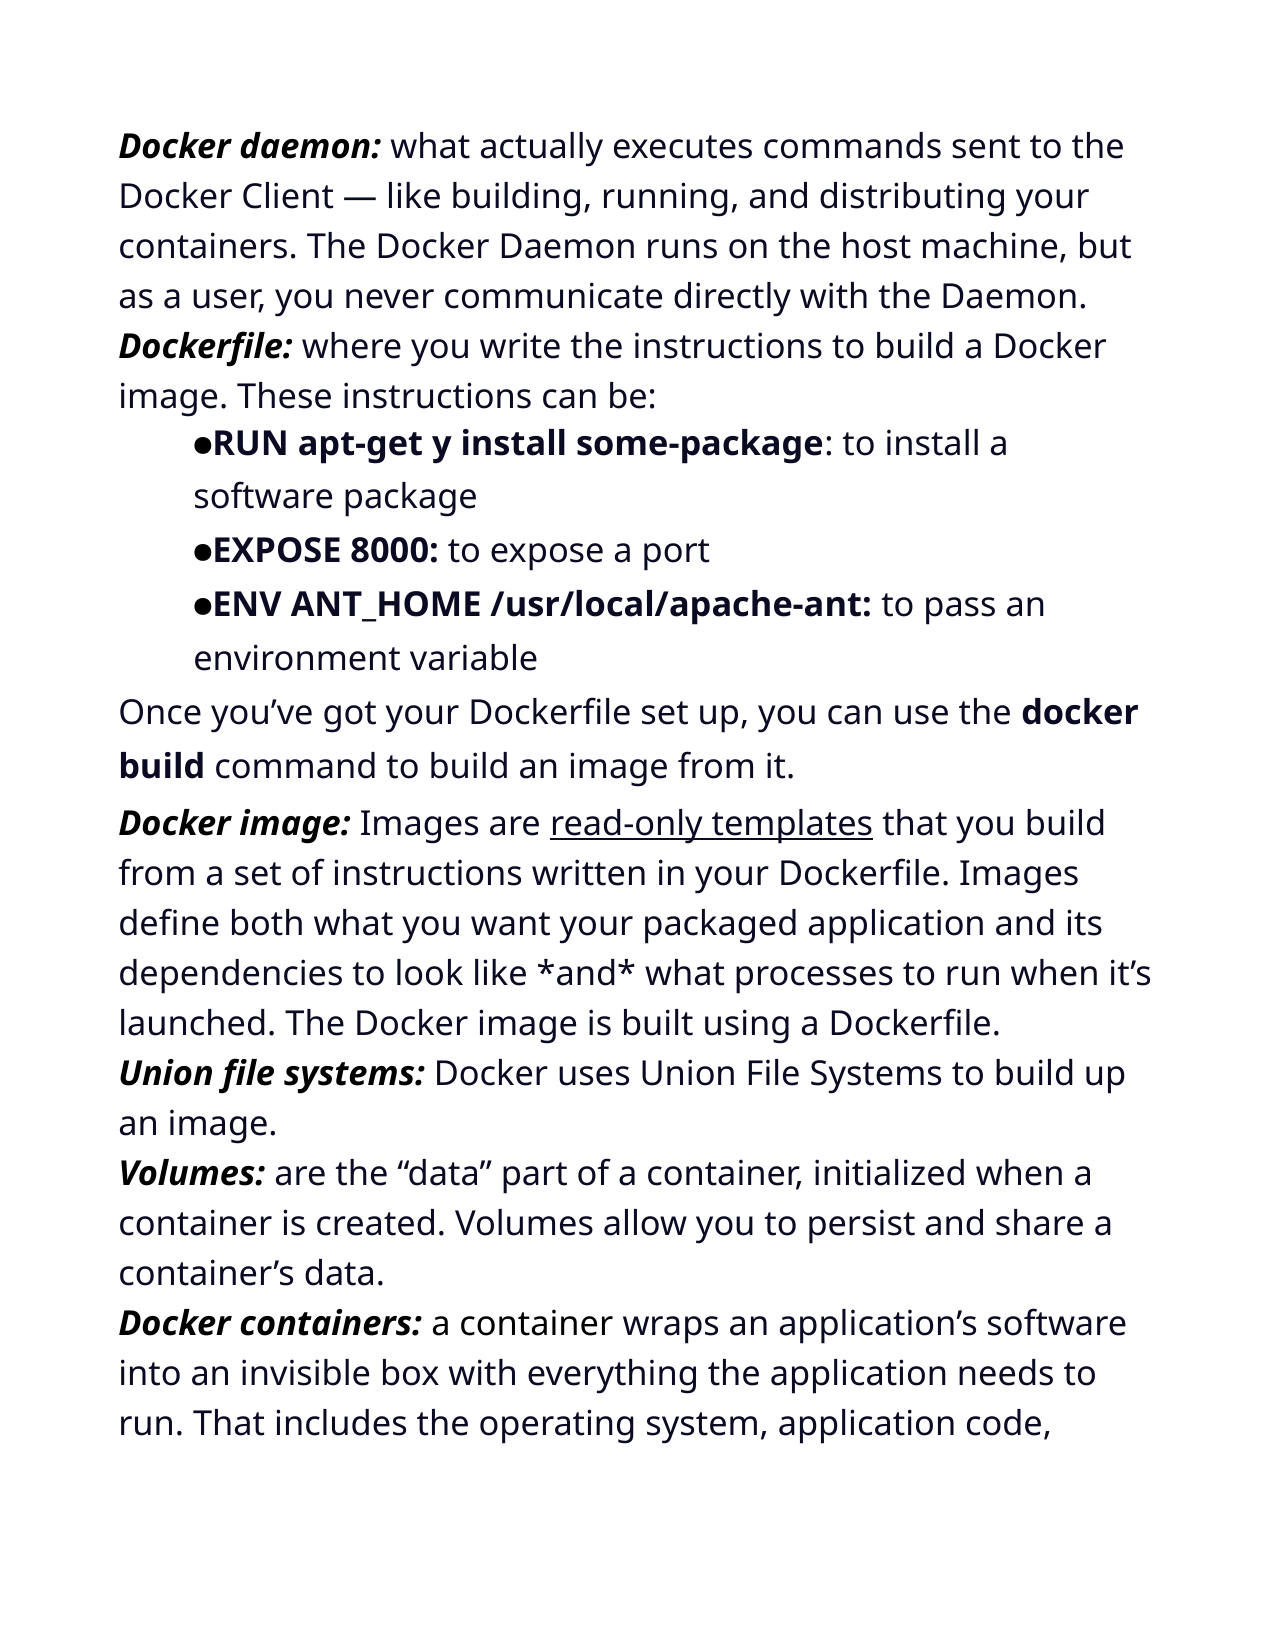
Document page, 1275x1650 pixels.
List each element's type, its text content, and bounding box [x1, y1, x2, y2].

list ENV ANT_HOME /usr/local/apache-ant: to pass an environment variable [118, 580, 1157, 680]
text Once you’ve got your Dockerfile set up, you can use the docker build command to build an image from it. [118, 687, 1157, 788]
text Docker containers: a container wraps an application’s software into an invisible box with everything the application needs to run. That includes the operating system, application code, [118, 1295, 1157, 1445]
text Dockerfile: where you write the instructions to build a Docker image. These instructions can be: [118, 318, 1157, 418]
list EXPOSE 8000: to expose a port [118, 526, 1157, 573]
text Union file systems: Docker uses Union File Systems to build up an image. [118, 1045, 1157, 1145]
text Docker image: Images are read-only templates that you build from a set of instructions written in your Dockerfile. Images define both what you want your packaged application and its dependencies to look like *and* what processes to run when it’s launched. The Docker image is built using a Dockerfile. [118, 795, 1157, 1045]
text Volumes: are the “data” part of a container, initialized when a container is created. Volumes allow you to persist and share a container’s data. [118, 1145, 1157, 1295]
list RUN apt-get y install some-package: to install a software package [118, 418, 1157, 519]
text Docker daemon: what actually executes commands sent to the Docker Client — like building, running, and distributing your containers. The Docker Daemon runs on the host machine, but as a user, you never communicate directly with the Daemon. [118, 118, 1157, 318]
